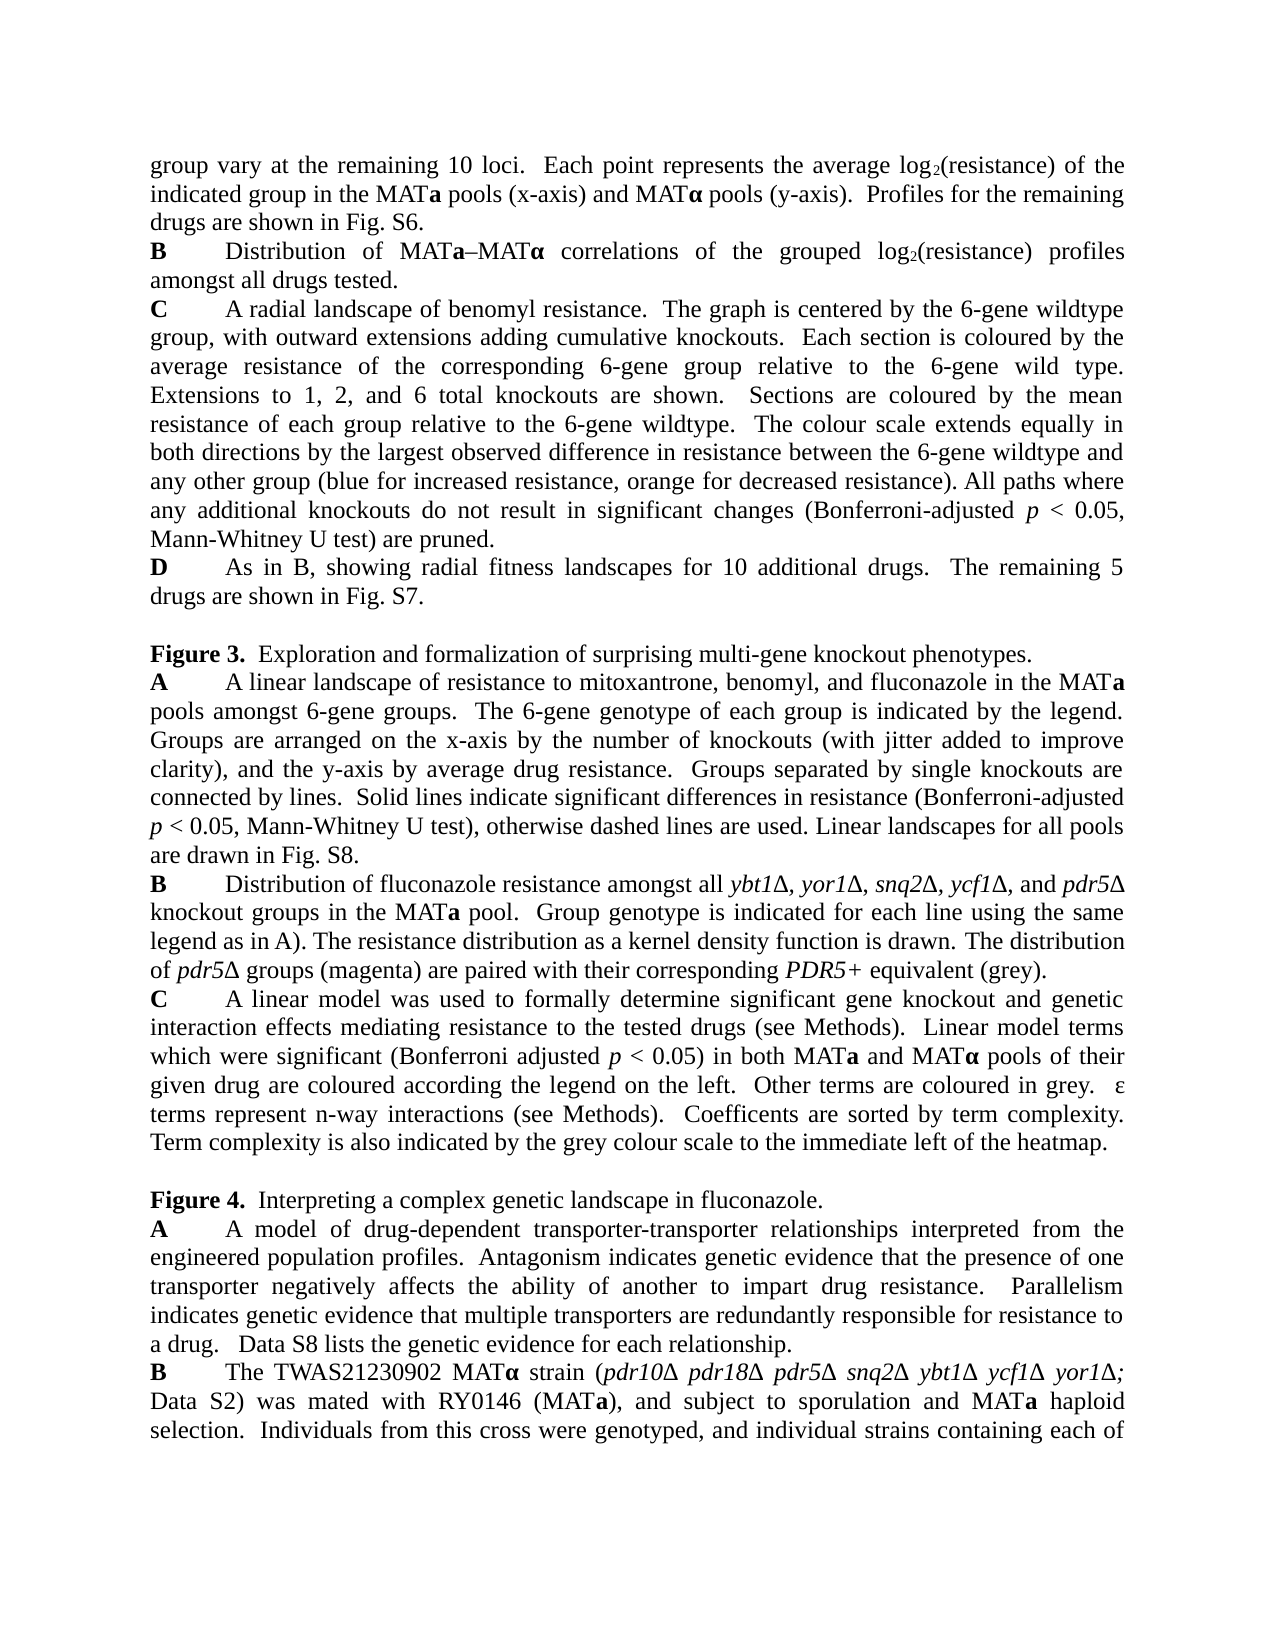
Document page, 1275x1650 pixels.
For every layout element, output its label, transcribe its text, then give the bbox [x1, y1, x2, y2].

text Figure 4. Interpreting a complex genetic landscape in fluconazole. [150, 1185, 1125, 1214]
text B Distribution of MATa–MATα correlations of the grouped log2(resistance) profiles amongst all drugs tested. [150, 236, 1125, 294]
text A A linear landscape of resistance to mitoxantrone, benomyl, and fluconazole in the MATa pools amongst 6-gene groups. The 6-gene genotype of each group is indicated by the legend. Groups are arranged on the x-axis by the number of knockouts (with jitter added to improve clarity), and the y-axis by average drug resistance. Groups separated by single knockouts are connected by lines. Solid lines indicate significant differences in resistance (Bonferroni-adjusted p < 0.05, Mann-Whitney U test), otherwise dashed lines are used. Linear landscapes for all pools are drawn in Fig. S8. [150, 667, 1125, 869]
text Figure 3. Exploration and formalization of surprising multi-gene knockout phenotypes. [150, 639, 1125, 667]
text B The TWAS21230902 MATα strain (pdr10∆ pdr18∆ pdr5∆ snq2∆ ybt1∆ ycf1∆ yor1∆; Data S2) was mated with RY0146 (MATa), and subject to sporulation and MATa haploid selection. Individuals from this cross were genotyped, and individual strains containing each of [150, 1357, 1125, 1444]
text group vary at the remaining 10 loci. Each point represents the average log2(resistance) of the indicated group in the MATa pools (x-axis) and MATα pools (y-axis). Profiles for the remaining drugs are shown in Fig. S6. [150, 150, 1125, 236]
text A A model of drug-dependent transporter-transporter relationships interpreted from the engineered population profiles. Antagonism indicates genetic evidence that the presence of one transporter negatively affects the ability of another to impart drug resistance. Parallelism indicates genetic evidence that multiple transporters are redundantly responsible for resistance to a drug. Data S8 lists the genetic evidence for each relationship. [150, 1214, 1125, 1357]
text B Distribution of fluconazole resistance amongst all ybt1∆, yor1∆, snq2∆, ycf1∆, and pdr5∆ knockout groups in the MATa pool. Group genotype is indicated for each line using the same legend as in A). The resistance distribution as a kernel density function is drawn. The distribution of pdr5∆ groups (magenta) are paired with their corresponding PDR5+ equivalent (grey). [150, 869, 1125, 984]
text D As in B, showing radial fitness landscapes for 10 additional drugs. The remaining 5 drugs are shown in Fig. S7. [150, 552, 1125, 610]
text C A linear model was used to formally determine significant gene knockout and genetic interaction effects mediating resistance to the tested drugs (see Methods). Linear model terms which were significant (Bonferroni adjusted p < 0.05) in both MATa and MATα pools of their given drug are coloured according the legend on the left. Other terms are coloured in grey. ε terms represent n-way interactions (see Methods). Coefficents are sorted by term complexity. Term complexity is also indicated by the grey colour scale to the immediate left of the heatmap. [150, 984, 1125, 1156]
text C A radial landscape of benomyl resistance. The graph is centered by the 6-gene wildtype group, with outward extensions adding cumulative knockouts. Each section is coloured by the average resistance of the corresponding 6-gene group relative to the 6-gene wild type. Extensions to 1, 2, and 6 total knockouts are shown. Sections are coloured by the mean resistance of each group relative to the 6-gene wildtype. The colour scale extends equally in both directions by the largest observed difference in resistance between the 6-gene wildtype and any other group (blue for increased resistance, orange for decreased resistance). All paths where any additional knockouts do not result in significant changes (Bonferroni-adjusted p < 0.05, Mann-Whitney U test) are pruned. [150, 294, 1125, 552]
